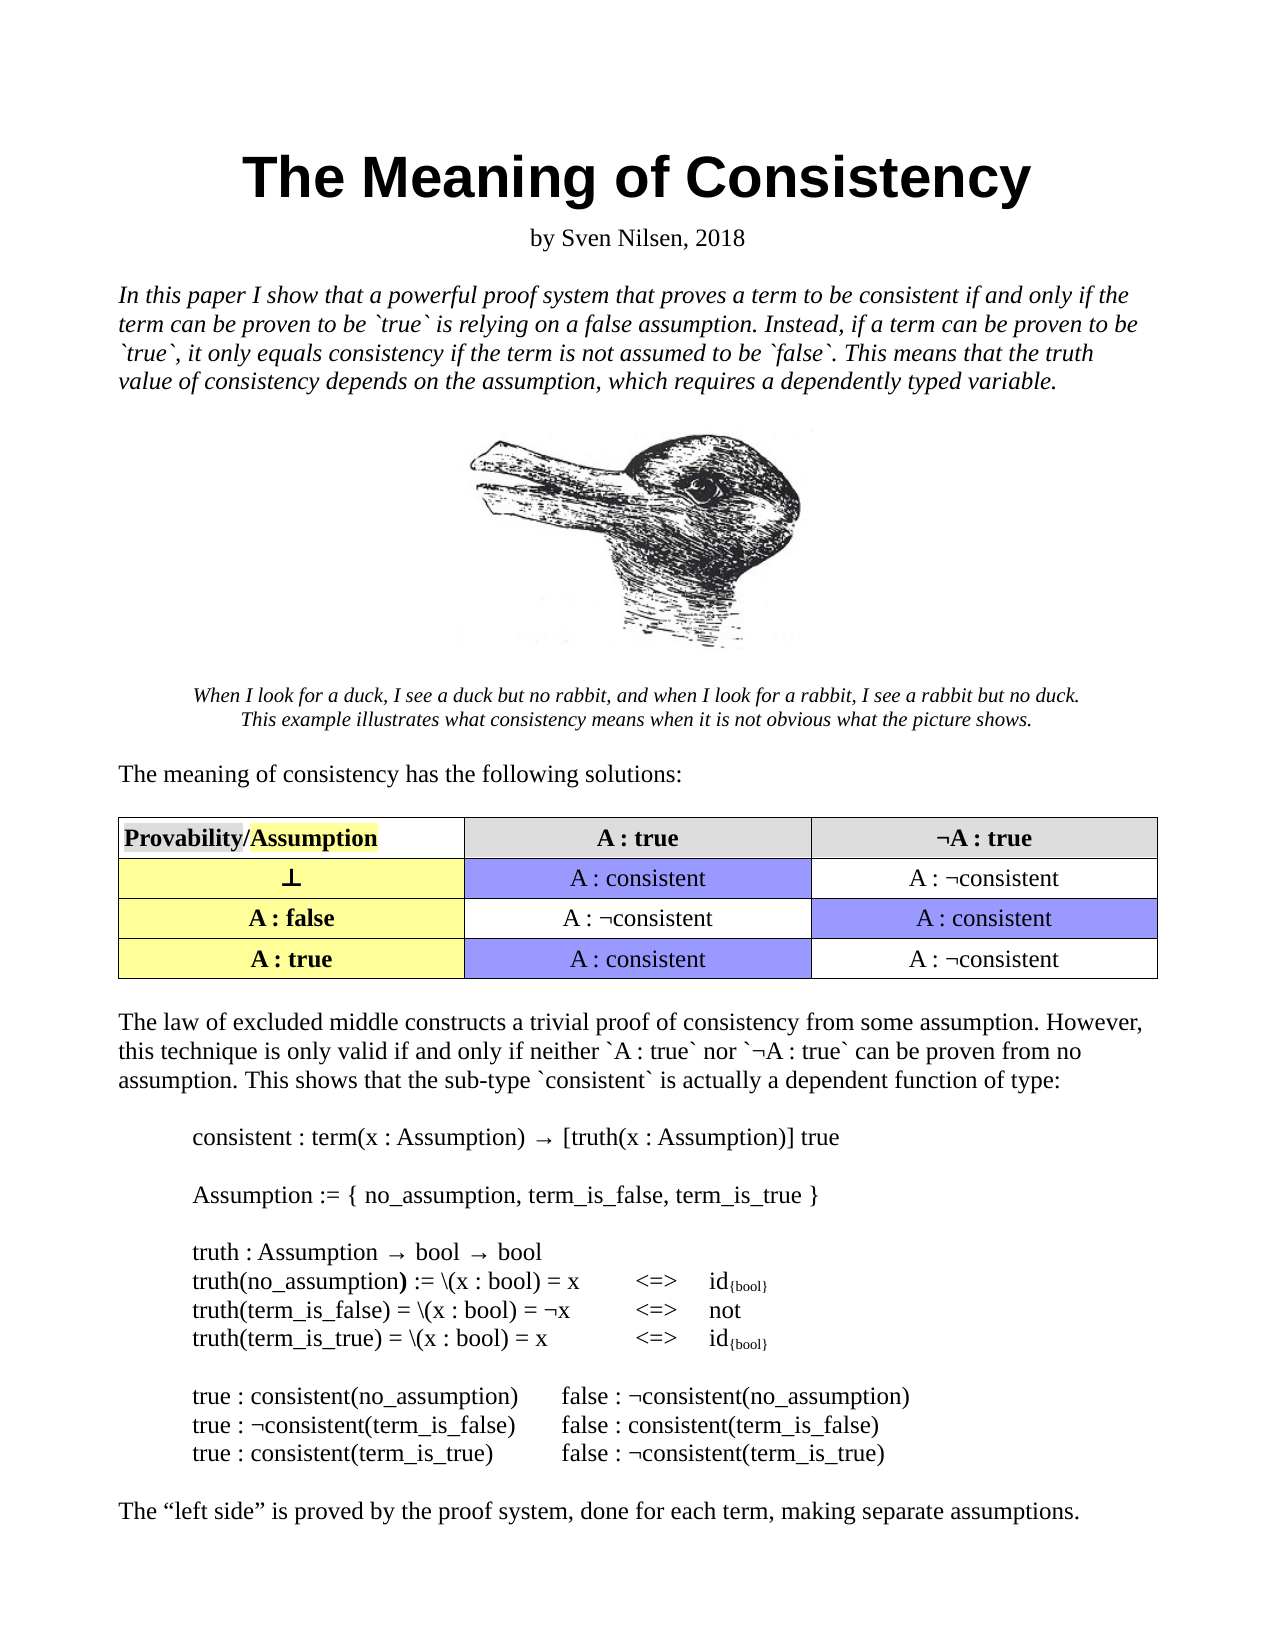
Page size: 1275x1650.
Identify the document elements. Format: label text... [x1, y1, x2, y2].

text truth(no_assumption) := \(x : bool) = x <=> id{bool} [118, 1266, 1157, 1295]
title The Meaning of Consistency [118, 143, 1157, 210]
text true : ¬consistent(term_is_false) false : consistent(term_is_false) [118, 1410, 1157, 1438]
text The “left side” is proved by the proof system, done for each term, making separate assumptions. [118, 1496, 1157, 1525]
text by Sven Nilsen, 2018 [118, 223, 1157, 251]
text true : consistent(no_assumption) false : ¬consistent(no_assumption) [118, 1381, 1157, 1410]
table_cell A : consistent [465, 859, 811, 898]
text When I look for a duck, I see a duck but no rabbit, and when I look for a rabbit, I see a rabbit but no duck. [118, 683, 1157, 707]
table_cell ⊥ [119, 859, 464, 898]
table_cell A : ¬consistent [812, 939, 1157, 978]
table_cell A : false [119, 899, 464, 938]
picture [460, 423, 815, 655]
text true : consistent(term_is_true) false : ¬consistent(term_is_true) [118, 1438, 1157, 1467]
table_cell A : ¬consistent [812, 859, 1157, 898]
text truth : Assumption → bool → bool [118, 1237, 1157, 1266]
text The meaning of consistency has the following solutions: [118, 759, 1157, 788]
text In this paper I show that a powerful proof system that proves a term to be consistent if and only if the term can be proven to be `true` is relying on a false assumption. Instead, if a term can be proven to be `true`, it only equals consistency if the term is not assumed to be `false`. This means that the truth value of consistency depends on the assumption, which requires a dependently typed variable. [118, 280, 1157, 395]
table_cell A : consistent [812, 899, 1157, 938]
table_cell A : consistent [465, 939, 811, 978]
text truth(term_is_true) = \(x : bool) = x <=> id{bool} [118, 1323, 1157, 1352]
text The law of excluded middle constructs a trivial proof of consistency from some assumption. However, this technique is only valid if and only if neither `A : true` nor `¬A : true` can be proven from no assumption. This shows that the sub-type `consistent` is actually a dependent function of type: [118, 1007, 1157, 1093]
table_header ¬A : true [812, 818, 1157, 857]
table_cell A : ¬consistent [465, 899, 811, 938]
text This example illustrates what consistency means when it is not obvious what the picture shows. [118, 707, 1157, 731]
text consistent : term(x : Assumption) → [truth(x : Assumption)] true [118, 1122, 1157, 1151]
table_header Provability/Assumption [119, 818, 464, 857]
table_header A : true [465, 818, 811, 857]
text Assumption := { no_assumption, term_is_false, term_is_true } [118, 1180, 1157, 1208]
text truth(term_is_false) = \(x : bool) = ¬x <=> not [118, 1295, 1157, 1323]
table_cell A : true [119, 939, 464, 978]
